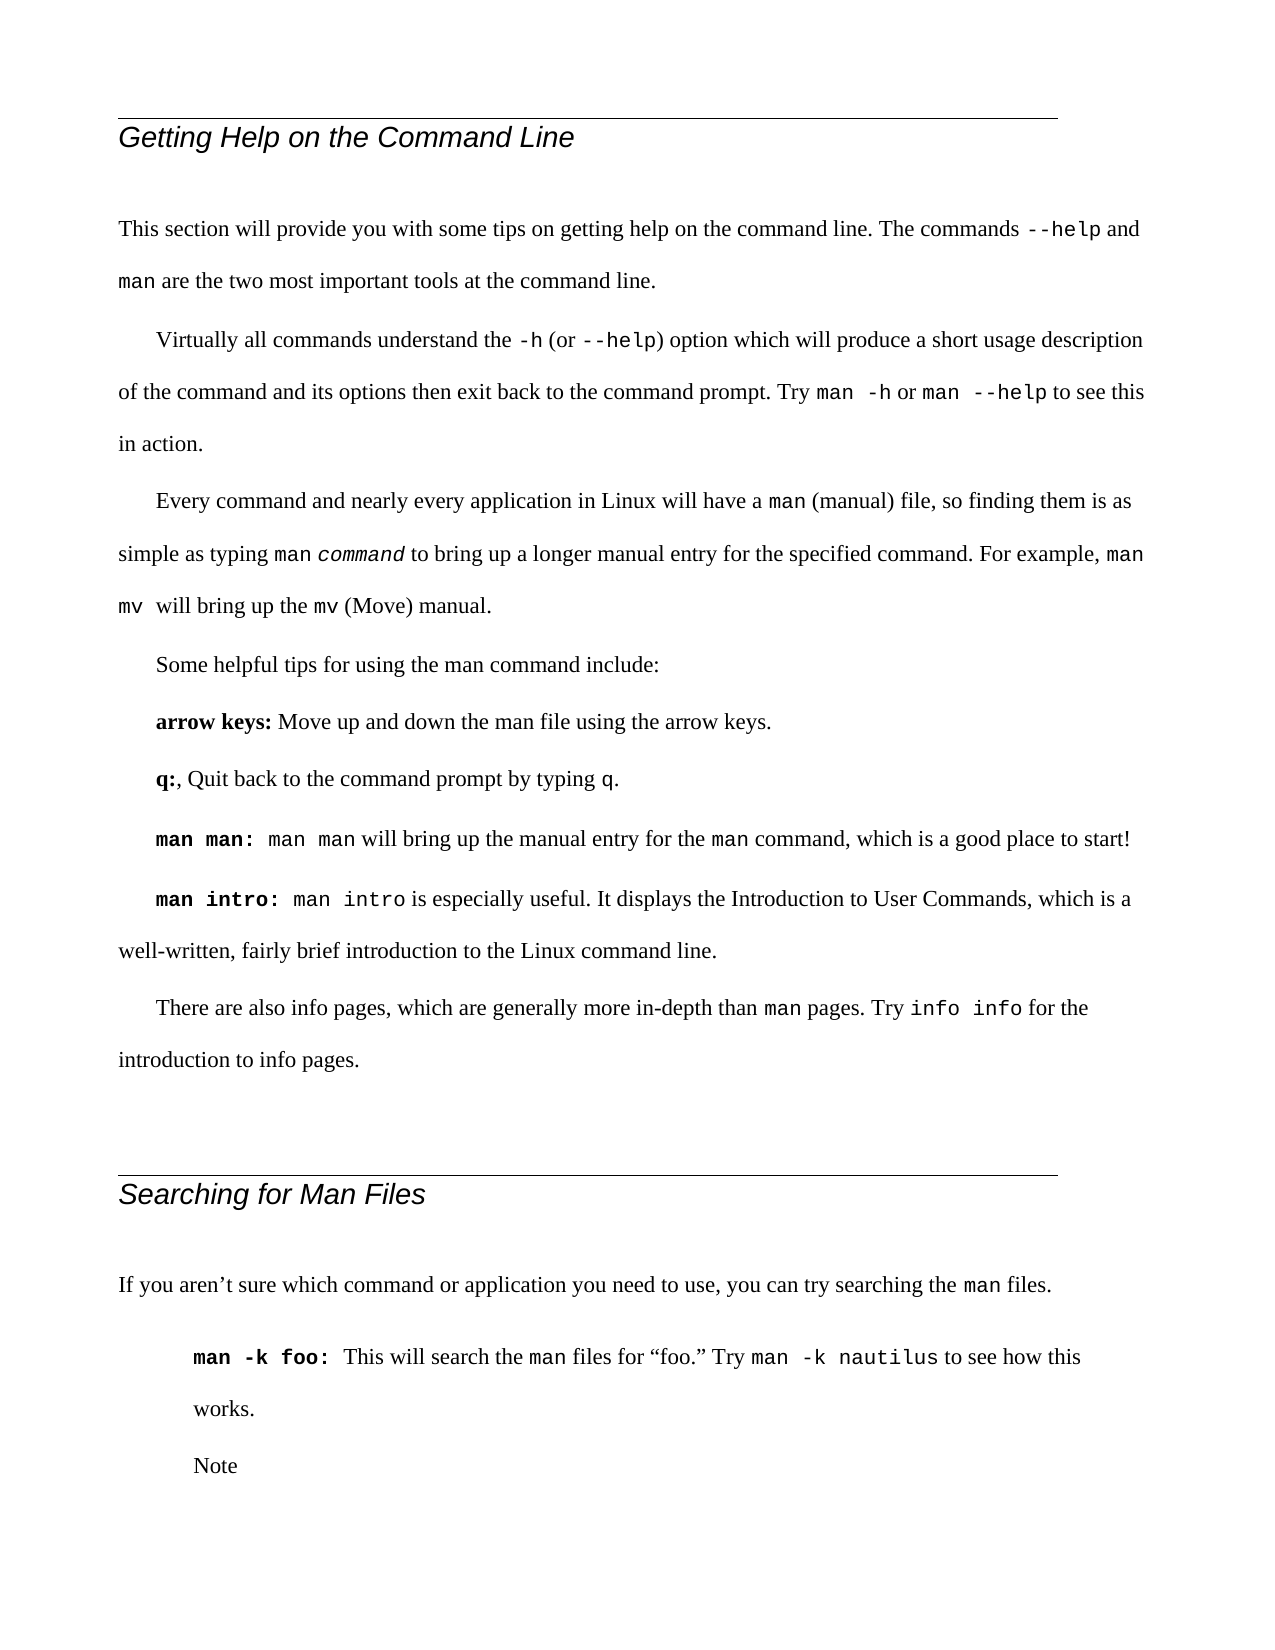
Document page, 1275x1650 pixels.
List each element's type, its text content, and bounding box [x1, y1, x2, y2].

text Virtually all commands understand the -h (or --help) option which will produce a short usage description of the command and its options then exit back to the command prompt. Try man -h or man --help to see this in action. [118, 327, 1157, 457]
text q:, Quit back to the command prompt by typing q. [118, 766, 1157, 793]
text man intro: man intro is especially useful. It displays the Introduction to User Commands, which is a well-written, fairly brief introduction to the Linux command line. [118, 886, 1157, 963]
text arrow keys: Move up and down the man file using the arrow keys. [118, 709, 1157, 735]
text man -k foo: This will search the man files for “foo.” Try man -k nautilus to see how this works. [118, 1344, 1082, 1422]
text This section will provide you with some tips on getting help on the command line. The commands --help and man are the two most important tools at the command line. [118, 216, 1157, 294]
text Some helpful tips for using the man command include: [118, 652, 1157, 678]
text Note [193, 1453, 1082, 1479]
text There are also info pages, which are generally more in-depth than man pages. Try info info for the introduction to info pages. [118, 995, 1157, 1072]
text If you aren’t sure which command or application you need to use, you can try searching the man files. [118, 1272, 1157, 1299]
text man man: man man will bring up the manual entry for the man command, which is a good place to start! [118, 826, 1157, 853]
text Every command and nearly every application in Linux will have a man (manual) file, so finding them is as simple as typing man command to bring up a longer manual entry for the specified command. For example, man mv will bring up the mv (Move) manual. [118, 488, 1157, 619]
text Getting Help on the Command Line [118, 119, 1058, 154]
text Searching for Man Files [118, 1176, 1058, 1211]
